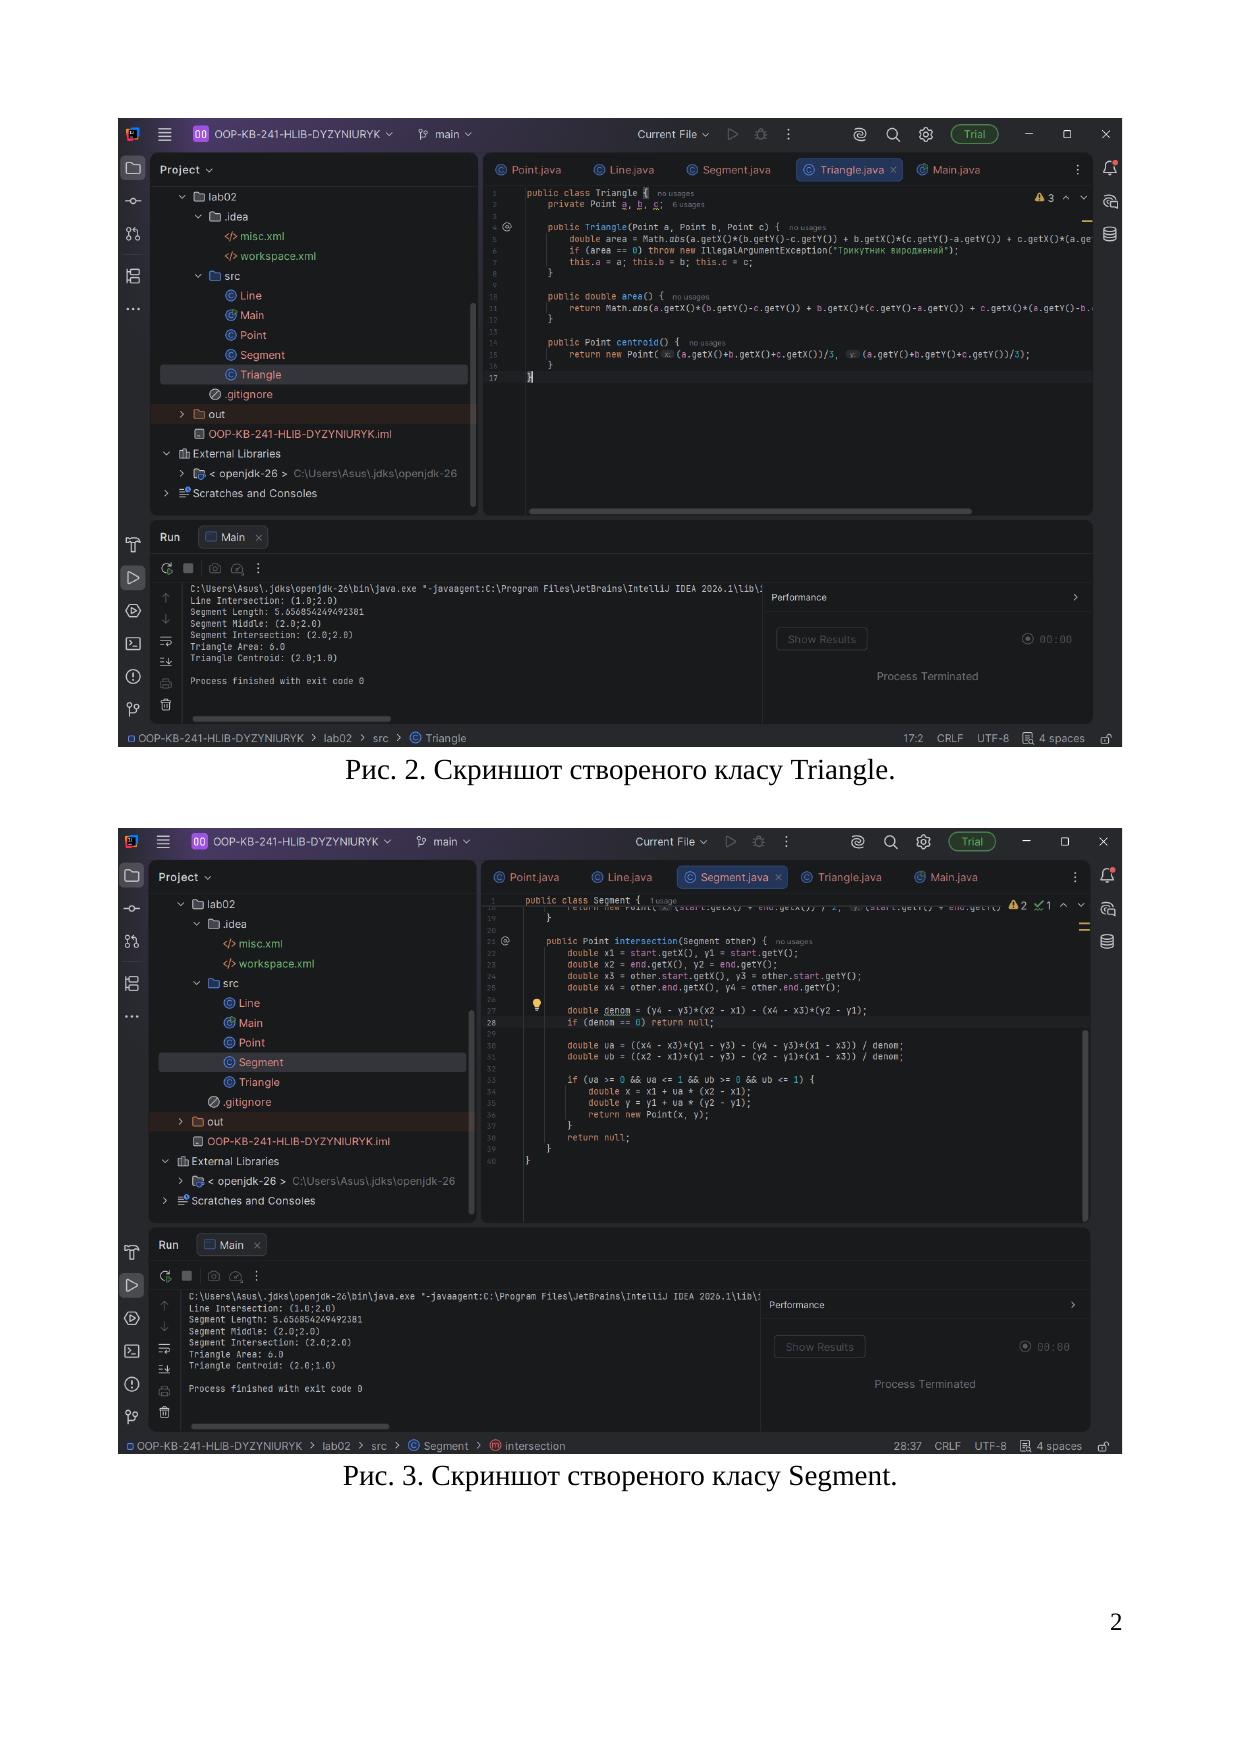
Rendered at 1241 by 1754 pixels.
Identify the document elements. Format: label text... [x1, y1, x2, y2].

picture [118, 828, 1123, 1454]
text Рис. 3. Скриншот створеного класу Segment. [118, 1454, 1122, 1492]
picture [118, 118, 1123, 747]
text Рис. 2. Скриншот створеного класу Triangle. [118, 747, 1122, 785]
